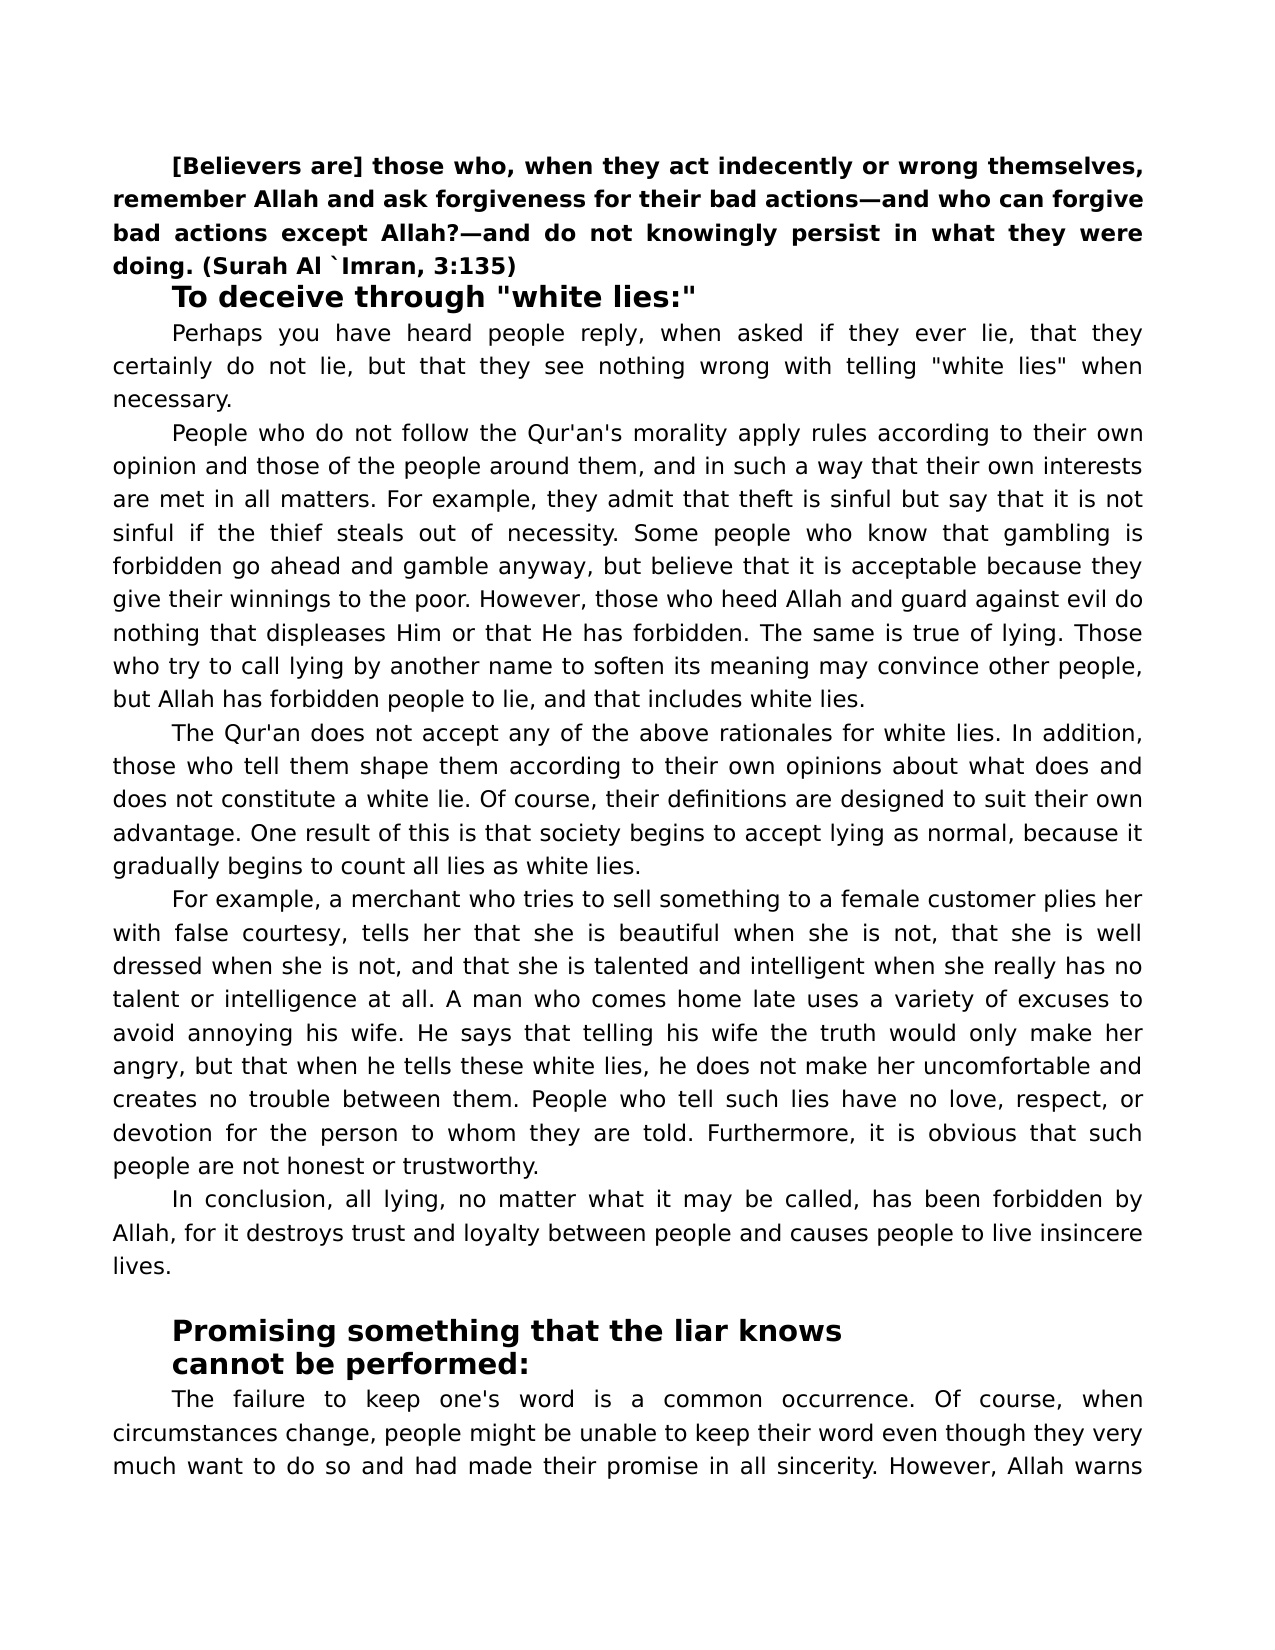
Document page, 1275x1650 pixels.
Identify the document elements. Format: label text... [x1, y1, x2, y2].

text Promising something that the liar knows [112, 1314, 1145, 1348]
text To deceive through "white lies:" [112, 281, 1145, 314]
text Perhaps you have heard people reply, when asked if they ever lie, that they certainly do not lie, but that they see nothing wrong with telling "white lies" when necessary. [112, 314, 1145, 414]
text For example, a merchant who tries to sell something to a female customer plies her with false courtesy, tells her that she is beautiful when she is not, that she is well dressed when she is not, and that she is talented and intelligent when she really has no talent or intelligence at all. A man who comes home late uses a variety of excuses to avoid annoying his wife. He says that telling his wife the truth would only make her angry, but that when he tells these white lies, he does not make her uncomfortable and creates no trouble between them. People who tell such lies have no love, respect, or devotion for the person to whom they are told. Furthermore, it is obvious that such people are not honest or trustworthy. [112, 881, 1145, 1181]
text In conclusion, all lying, no matter what it may be called, has been forbidden by Allah, for it destroys trust and loyalty between people and causes people to live insincere lives. [112, 1181, 1145, 1281]
text cannot be performed: [112, 1348, 1145, 1381]
text The Qur'an does not accept any of the above rationales for white lies. In addition, those who tell them shape them according to their own opinions about what does and does not constitute a white lie. Of course, their definitions are designed to suit their own advantage. One result of this is that society begins to accept lying as normal, because it gradually begins to count all lies as white lies. [112, 714, 1145, 881]
text [Believers are] those who, when they act indecently or wrong themselves, remember Allah and ask forgiveness for their bad actions—and who can forgive bad actions except Allah?—and do not knowingly persist in what they were doing. (Surah Al `Imran, 3:135) [112, 148, 1145, 281]
text People who do not follow the Qur'an's morality apply rules according to their own opinion and those of the people around them, and in such a way that their own interests are met in all matters. For example, they admit that theft is sinful but say that it is not sinful if the thief steals out of necessity. Some people who know that gambling is forbidden go ahead and gamble anyway, but believe that it is acceptable because they give their winnings to the poor. However, those who heed Allah and guard against evil do nothing that displeases Him or that He has forbidden. The same is true of lying. Those who try to call lying by another name to soften its meaning may convince other people, but Allah has forbidden people to lie, and that includes white lies. [112, 414, 1145, 714]
text The failure to keep one's word is a common occurrence. Of course, when circumstances change, people might be unable to keep their word even though they very much want to do so and had made their promise in all sincerity. However, Allah warns [112, 1381, 1145, 1481]
